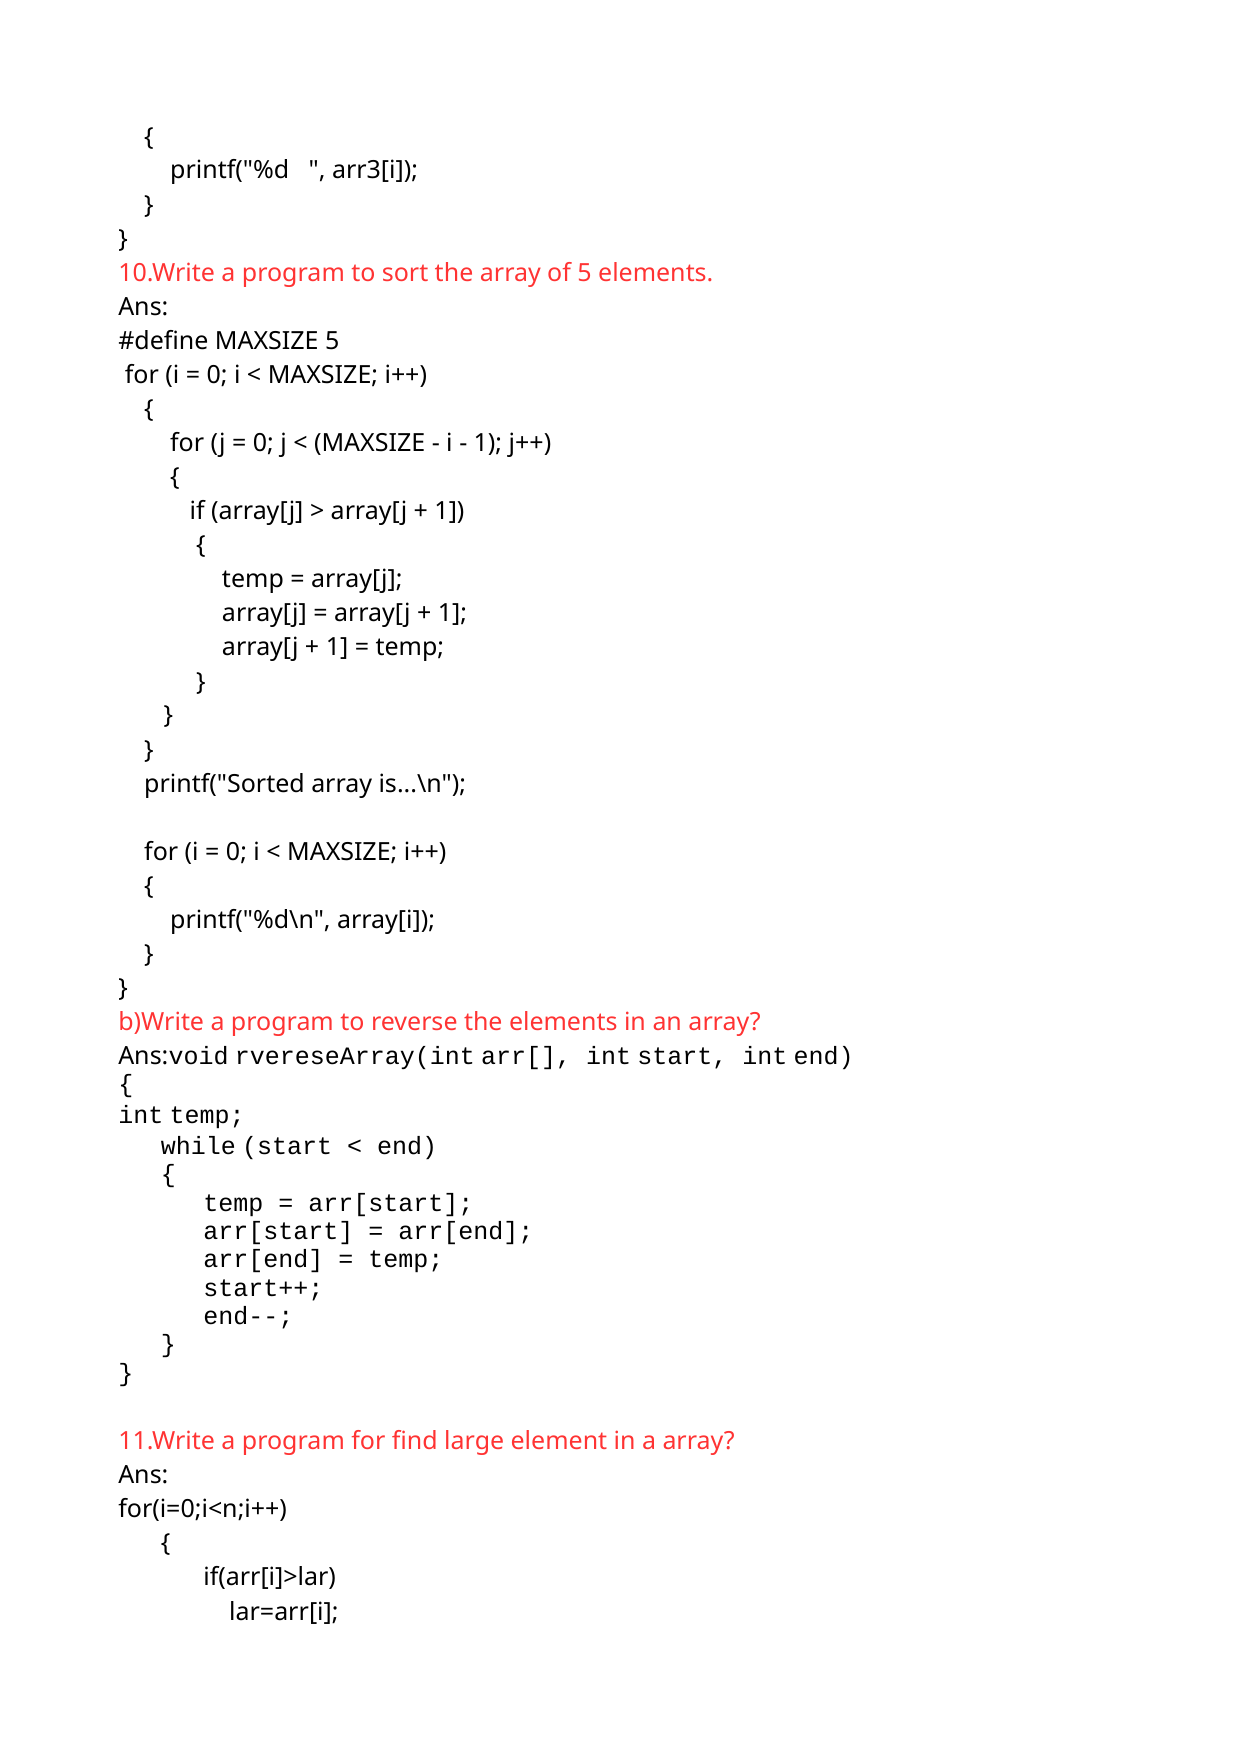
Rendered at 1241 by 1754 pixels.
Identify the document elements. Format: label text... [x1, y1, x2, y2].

text Ans: [118, 288, 1122, 322]
text for (i = 0; i < MAXSIZE; i++) [118, 833, 1122, 867]
text { [118, 867, 1122, 902]
text temp = arr[start]; [118, 1190, 1122, 1219]
text array[j + 1] = temp; [118, 629, 1122, 663]
text int temp; [118, 1100, 1122, 1131]
text 10.Write a program to sort the array of 5 elements. [118, 254, 1122, 288]
text for(i=0;i<n;i++) [118, 1491, 1122, 1525]
text } [118, 220, 1122, 254]
text printf("Sorted array is...\n"); [118, 765, 1122, 799]
text arr[start] = arr[end]; [118, 1219, 1122, 1247]
text { [118, 1525, 1122, 1559]
text Ans:void rvereseArray(int arr[], int start, int end) [118, 1038, 1122, 1072]
text for (i = 0; i < MAXSIZE; i++) [118, 357, 1122, 391]
text #define MAXSIZE 5 [118, 322, 1122, 357]
text } [118, 970, 1122, 1004]
text if (array[j] > array[j + 1]) [118, 493, 1122, 527]
text } [118, 1332, 1122, 1360]
text while (start < end) [118, 1131, 1122, 1162]
text Ans: [118, 1457, 1122, 1491]
text { [118, 459, 1122, 493]
text { [118, 118, 1122, 152]
text } [118, 186, 1122, 220]
text 11.Write a program for find large element in a array? [118, 1423, 1122, 1457]
text lar=arr[i]; [118, 1593, 1122, 1627]
text { [118, 1162, 1122, 1190]
text } [118, 663, 1122, 697]
text end--; [118, 1304, 1122, 1332]
text { [118, 1072, 1122, 1100]
text arr[end] = temp; [118, 1247, 1122, 1275]
text printf("%d ", arr3[i]); [118, 152, 1122, 186]
text b)Write a program to reverse the elements in an array? [118, 1004, 1122, 1038]
text printf("%d\n", array[i]); [118, 902, 1122, 936]
text start++; [118, 1275, 1122, 1304]
text { [118, 391, 1122, 425]
text for (j = 0; j < (MAXSIZE - i - 1); j++) [118, 425, 1122, 459]
text if(arr[i]>lar) [118, 1559, 1122, 1593]
text } [118, 1360, 1122, 1389]
text temp = array[j]; [118, 561, 1122, 595]
text } [118, 697, 1122, 731]
text } [118, 731, 1122, 765]
text array[j] = array[j + 1]; [118, 595, 1122, 629]
text } [118, 936, 1122, 970]
text { [118, 527, 1122, 561]
